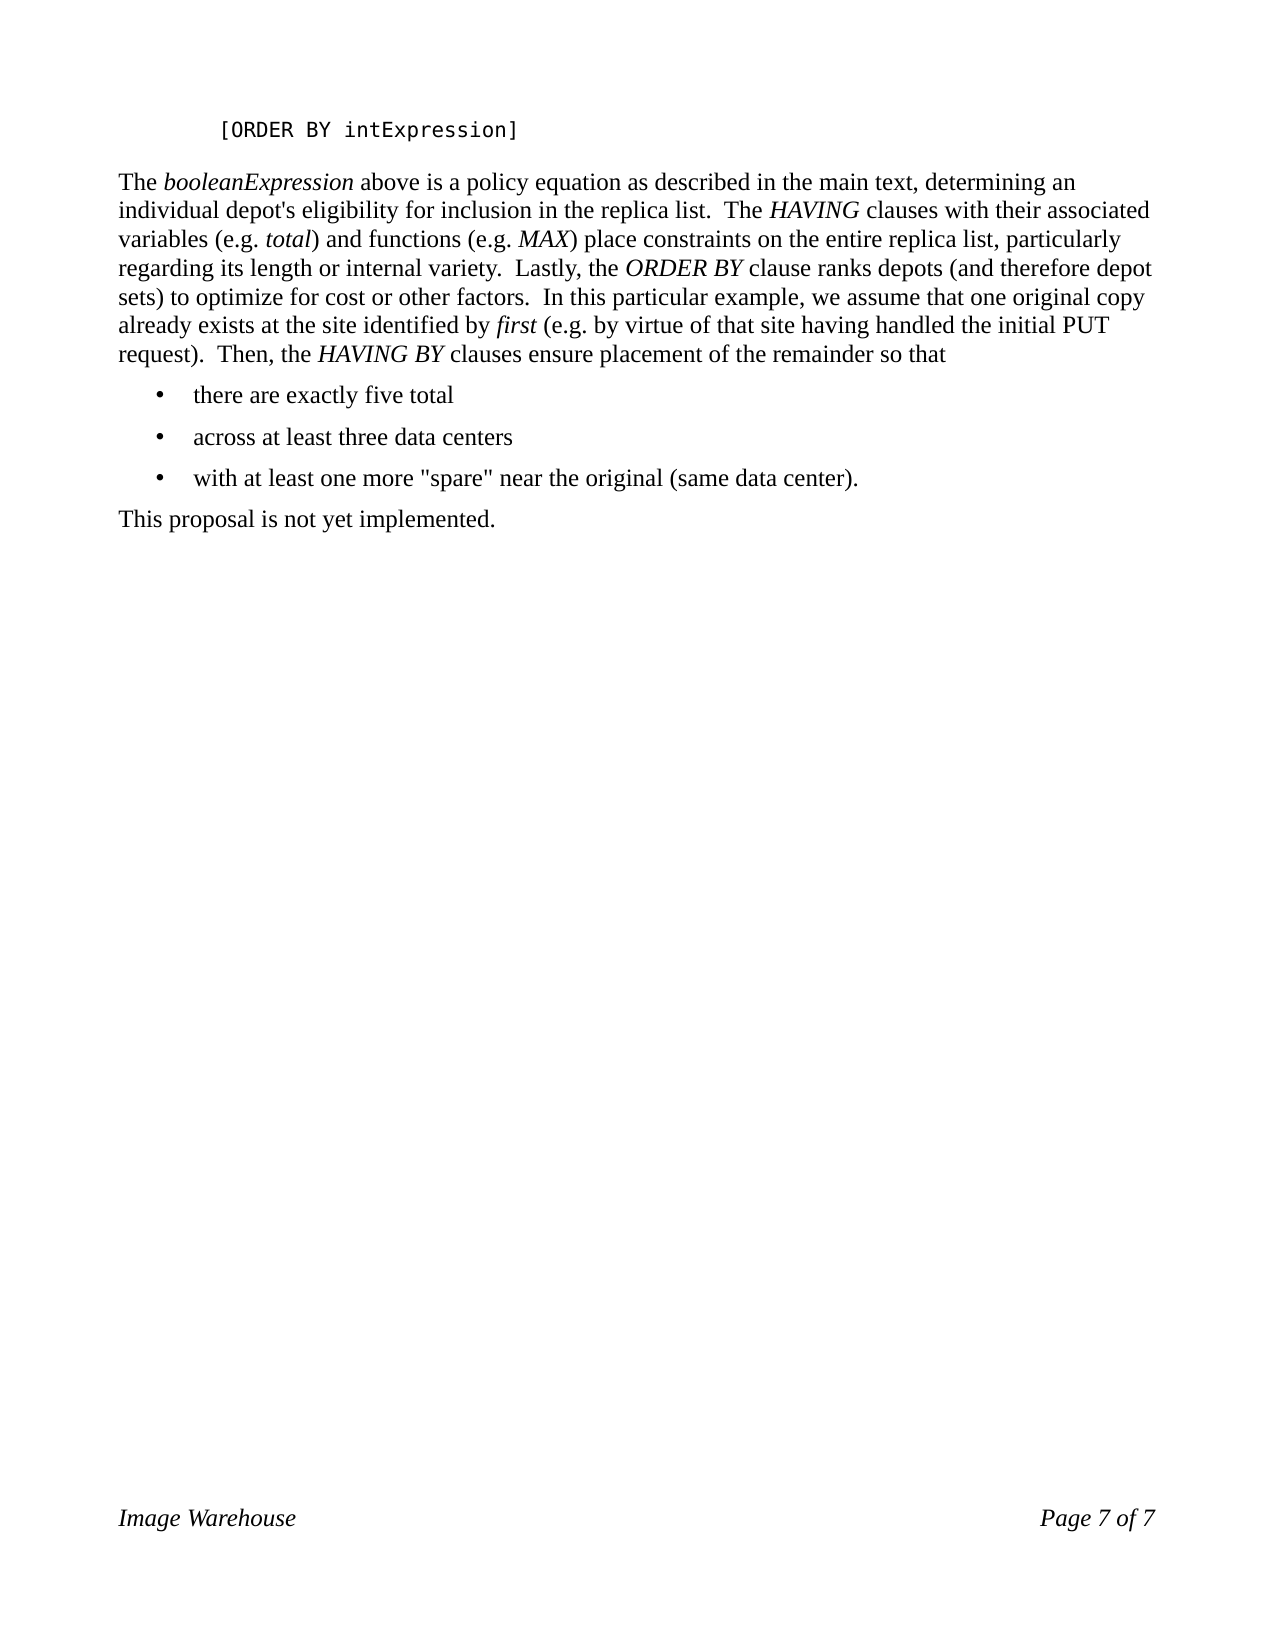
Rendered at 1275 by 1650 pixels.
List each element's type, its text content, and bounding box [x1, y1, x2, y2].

text This proposal is not yet implemented. [118, 504, 1157, 533]
text The booleanExpression above is a policy equation as described in the main text, determining an individual depot's eligibility for inclusion in the replica list. The HAVING clauses with their associated variables (e.g. total) and functions (e.g. MAX) place constraints on the entire replica list, particularly regarding its length or internal variety. Lastly, the ORDER BY clause ranks depots (and therefore depot sets) to optimize for cost or other factors. In this particular example, we assume that one original copy already exists at the site identified by first (e.g. by virtue of that site having handled the initial PUT request). Then, the HAVING BY clauses ensure placement of the remainder so that [118, 167, 1157, 368]
list across at least three data centers [156, 422, 1157, 450]
list there are exactly five total [156, 380, 1157, 409]
text [ORDER BY intExpression] [118, 118, 1157, 167]
list with at least one more "spare" near the original (same data center). [156, 463, 1157, 492]
